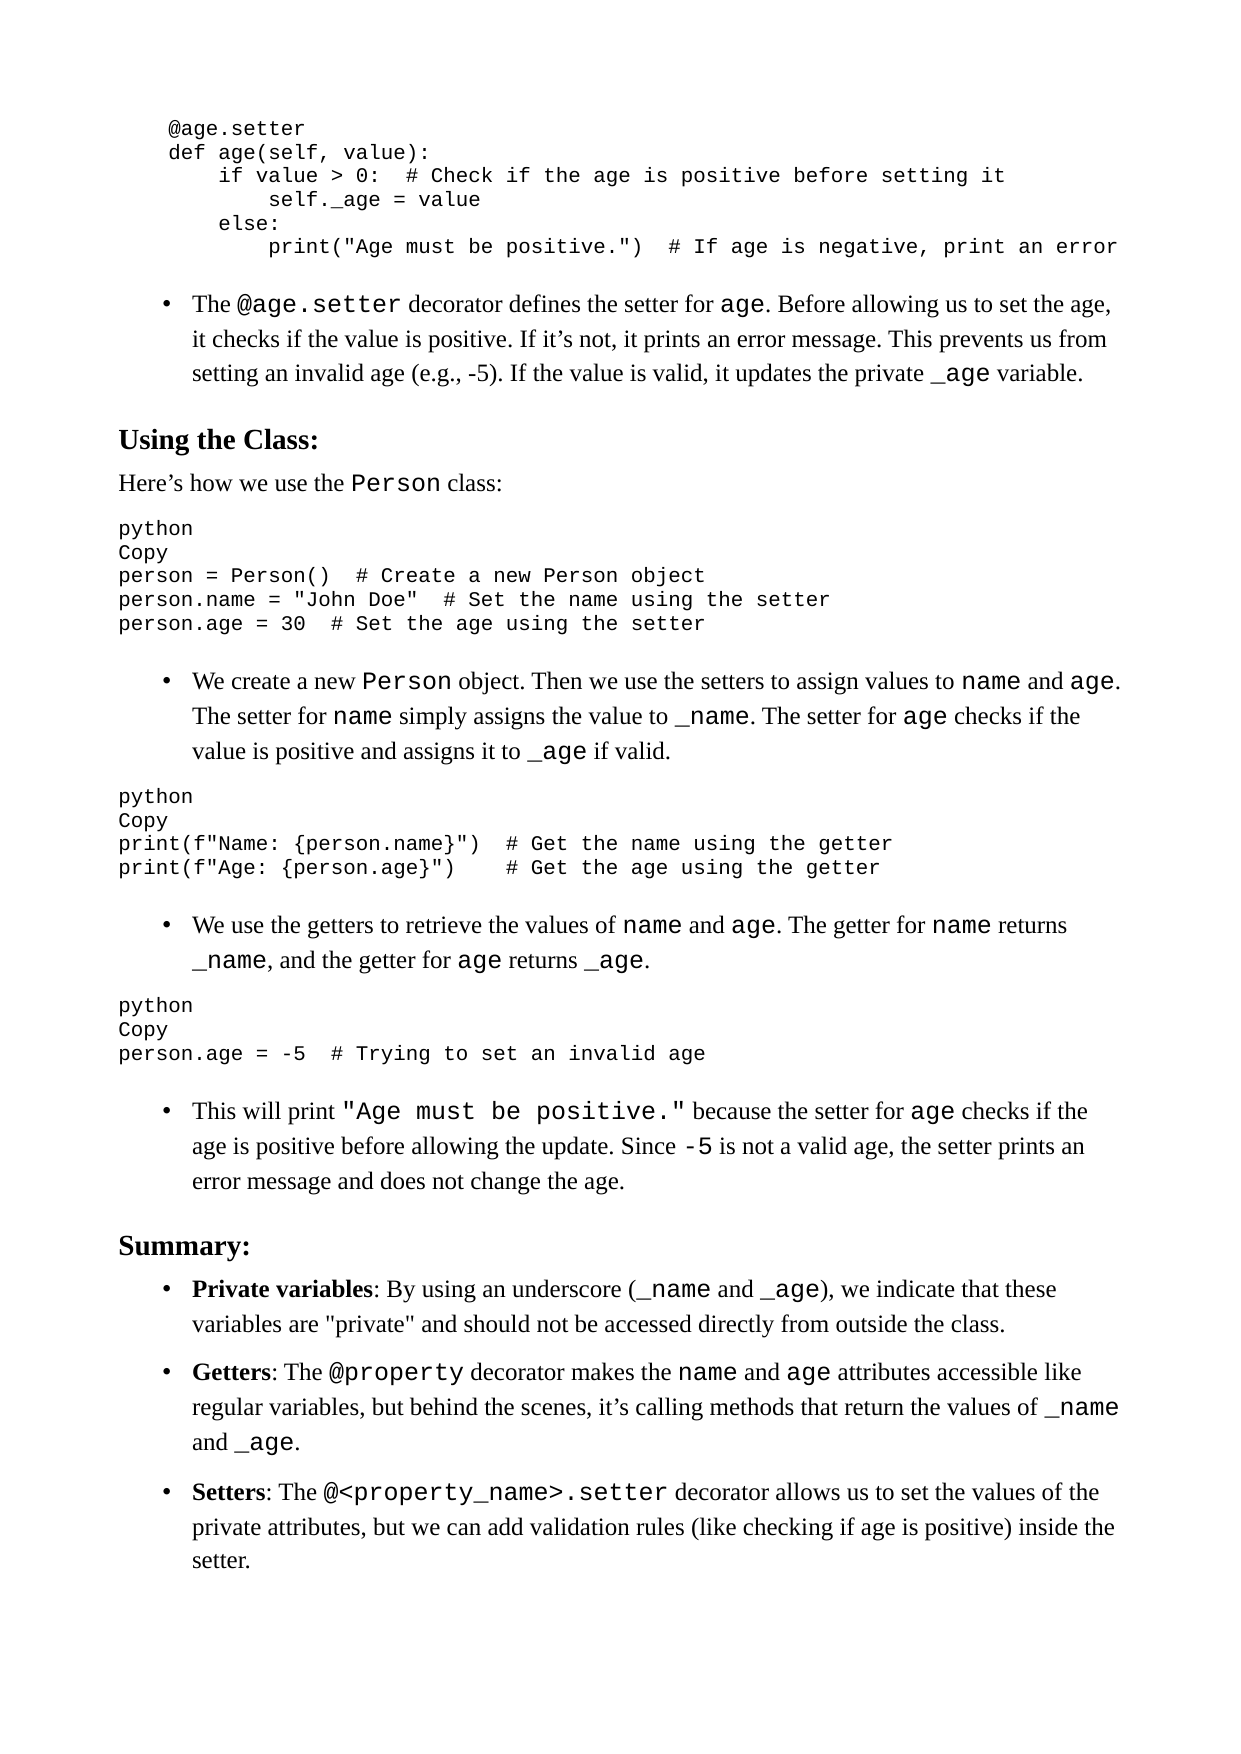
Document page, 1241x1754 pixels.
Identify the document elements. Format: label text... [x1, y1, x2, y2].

text python [118, 995, 1122, 1019]
text Copy [118, 542, 1122, 566]
subtitle Summary: [118, 1228, 1122, 1262]
text def age(self, value): [118, 142, 1122, 165]
text Copy [118, 810, 1122, 833]
text person.age = 30 # Set the age using the setter [118, 613, 1122, 636]
text else: [118, 213, 1122, 236]
text person.age = -5 # Trying to set an invalid age [118, 1043, 1122, 1066]
text @age.setter [118, 118, 1122, 142]
list Getters: The @property decorator makes the name and age attributes accessible like regular variables, but behind the scenes, it’s calling methods that return the values of _name and _age. [162, 1357, 1122, 1458]
list We create a new Person object. Then we use the setters to assign values to name and age. The setter for name simply assigns the value to _name. The setter for age checks if the value is positive and assigns it to _age if valid. [162, 666, 1122, 767]
text self._age = value [118, 189, 1122, 213]
list This will print "Age must be positive." because the setter for age checks if the age is positive before allowing the update. Since -5 is not a valid age, the setter prints an error message and does not change the age. [162, 1096, 1122, 1195]
text print("Age must be positive.") # If age is negative, print an error [118, 236, 1122, 260]
subtitle Using the Class: [118, 422, 1122, 456]
list Setters: The @<property_name>.setter decorator allows us to set the values of the private attributes, but we can add validation rules (like checking if age is positive) inside the setter. [162, 1477, 1122, 1574]
list The @age.setter decorator defines the setter for age. Before allowing us to set the age, it checks if the value is positive. If it’s not, it prints an error message. This prevents us from setting an invalid age (e.g., -5). If the value is valid, it updates the private _age variable. [162, 289, 1122, 388]
text print(f"Name: {person.name}") # Get the name using the getter [118, 833, 1122, 857]
list We use the getters to retrieve the values of name and age. The getter for name returns _name, and the getter for age returns _age. [162, 910, 1122, 976]
text python [118, 786, 1122, 810]
list Private variables: By using an underscore (_name and _age), we indicate that these variables are "private" and should not be accessed directly from outside the class. [162, 1274, 1122, 1338]
text print(f"Age: {person.age}") # Get the age using the getter [118, 857, 1122, 881]
text person = Person() # Create a new Person object [118, 566, 1122, 589]
text Copy [118, 1019, 1122, 1043]
text python [118, 518, 1122, 542]
text Here’s how we use the Person class: [118, 468, 1122, 499]
text if value > 0: # Check if the age is positive before setting it [118, 165, 1122, 189]
text person.name = "John Doe" # Set the name using the setter [118, 589, 1122, 613]
